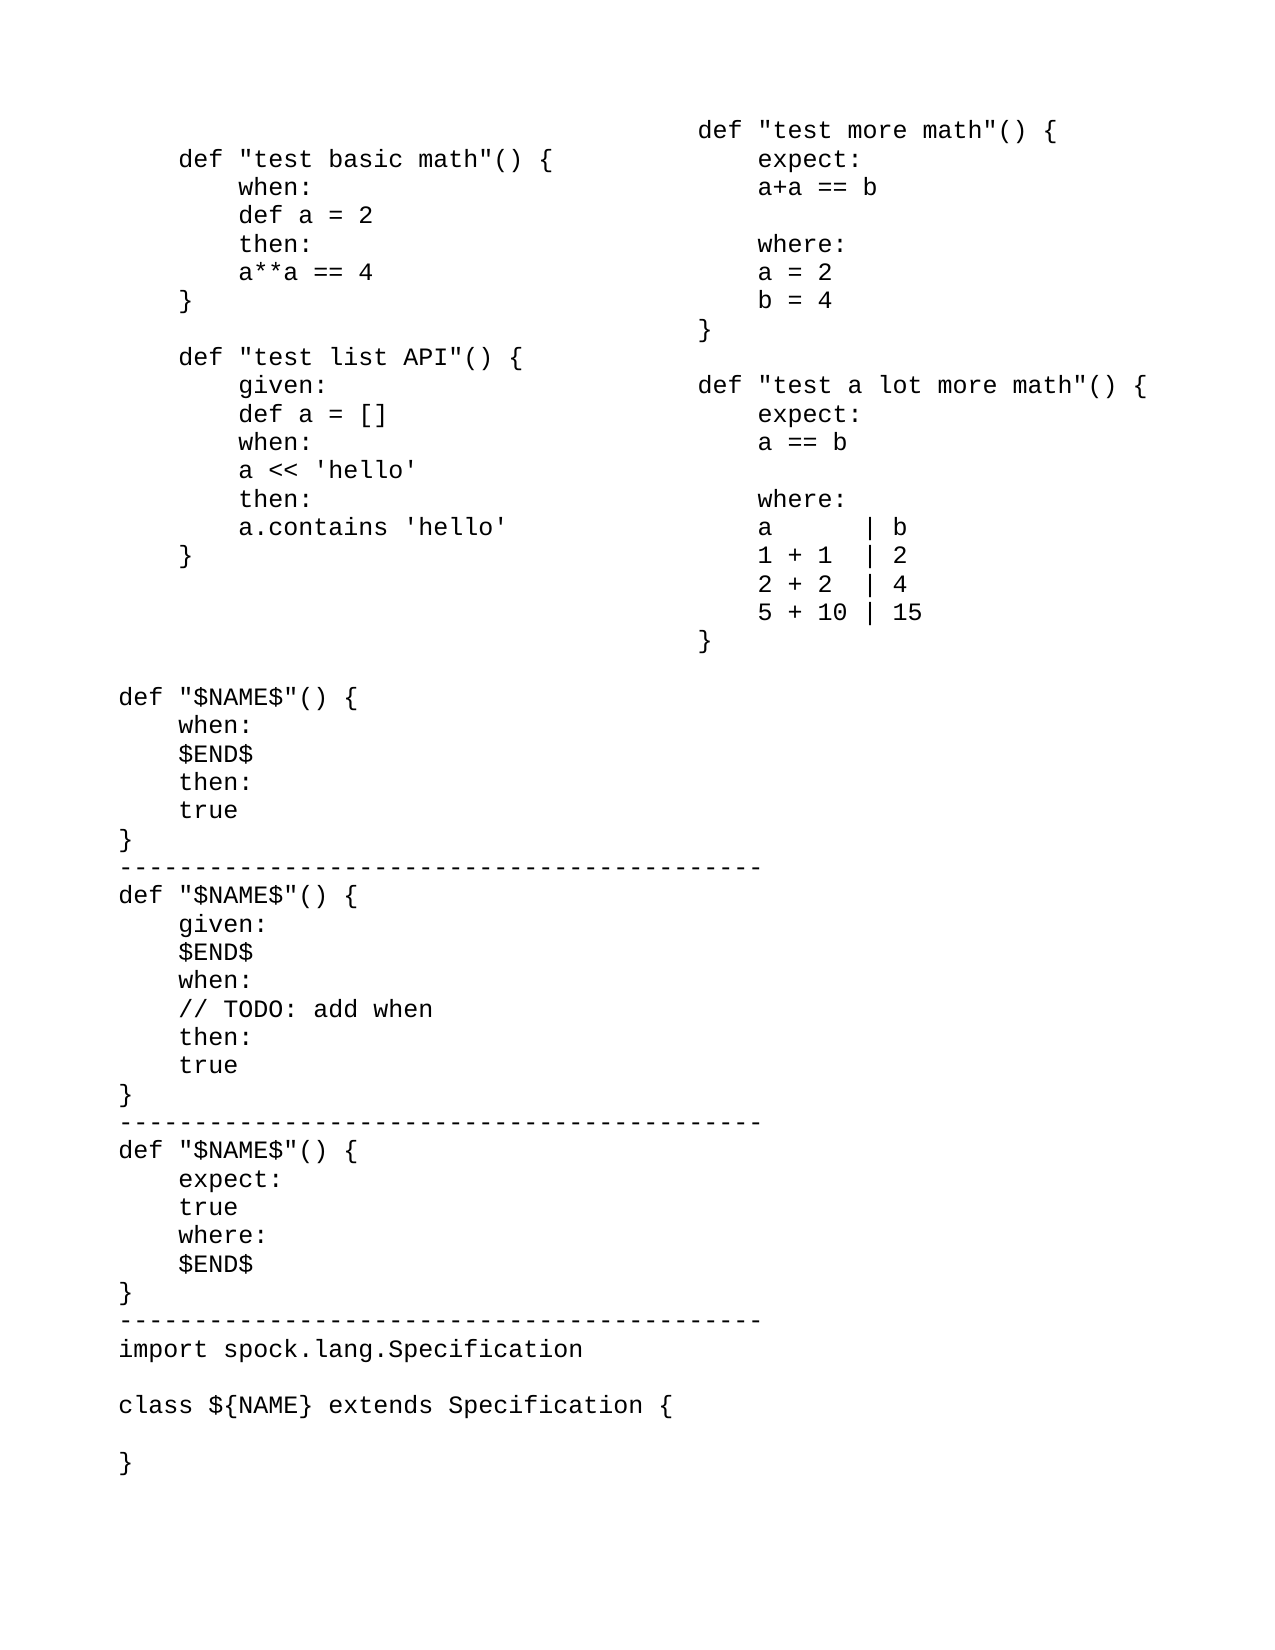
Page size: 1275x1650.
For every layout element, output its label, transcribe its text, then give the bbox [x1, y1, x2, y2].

text class ${NAME} extends Specification { [118, 1393, 1157, 1421]
text // TODO: add when [118, 996, 1157, 1025]
text 2 + 2 | 4 [637, 571, 1157, 600]
text true [118, 1195, 1157, 1223]
text where: [637, 486, 1157, 515]
text a+a == b [637, 175, 1157, 203]
text when: [118, 430, 637, 458]
text where: [637, 231, 1157, 260]
text given: [118, 911, 1157, 940]
text 5 + 10 | 15 [637, 600, 1157, 628]
text def "$NAME$"() { [118, 685, 1157, 713]
text true [118, 798, 1157, 826]
text a << 'hello' [118, 458, 637, 486]
text where: [118, 1223, 1157, 1251]
text then: [118, 486, 637, 515]
text def a = [] [118, 401, 637, 430]
text a = 2 [637, 260, 1157, 288]
text then: [118, 1025, 1157, 1053]
text ------------------------------------------- [118, 855, 1157, 883]
text def "$NAME$"() { [118, 1138, 1157, 1166]
text then: [118, 231, 637, 260]
text expect: [637, 401, 1157, 430]
text b = 4 [637, 288, 1157, 316]
text def "test more math"() { [637, 118, 1157, 146]
text } [118, 543, 637, 571]
text when: [118, 175, 637, 203]
text a == b [637, 430, 1157, 458]
text } [637, 628, 1157, 656]
text a**a == 4 [118, 260, 637, 288]
text expect: [637, 146, 1157, 175]
text true [118, 1053, 1157, 1081]
text expect: [118, 1166, 1157, 1195]
text $END$ [118, 940, 1157, 968]
text def "test list API"() { [118, 345, 637, 373]
text } [118, 1450, 1157, 1478]
text given: [118, 373, 637, 401]
text a.contains 'hello' [118, 515, 637, 543]
text } [118, 826, 1157, 855]
text ------------------------------------------- [118, 1110, 1157, 1138]
text def "test basic math"() { [118, 146, 637, 175]
text $END$ [118, 1251, 1157, 1280]
text def "$NAME$"() { [118, 883, 1157, 911]
text } [118, 288, 637, 316]
text import spock.lang.Specification [118, 1336, 1157, 1365]
text 1 + 1 | 2 [637, 543, 1157, 571]
text } [118, 1280, 1157, 1308]
text def "test a lot more math"() { [637, 373, 1157, 401]
text then: [118, 770, 1157, 798]
text when: [118, 968, 1157, 996]
text ------------------------------------------- [118, 1308, 1157, 1336]
text a | b [637, 515, 1157, 543]
text $END$ [118, 741, 1157, 770]
text } [118, 1081, 1157, 1110]
text when: [118, 713, 1157, 741]
text def a = 2 [118, 203, 637, 231]
text } [637, 316, 1157, 345]
